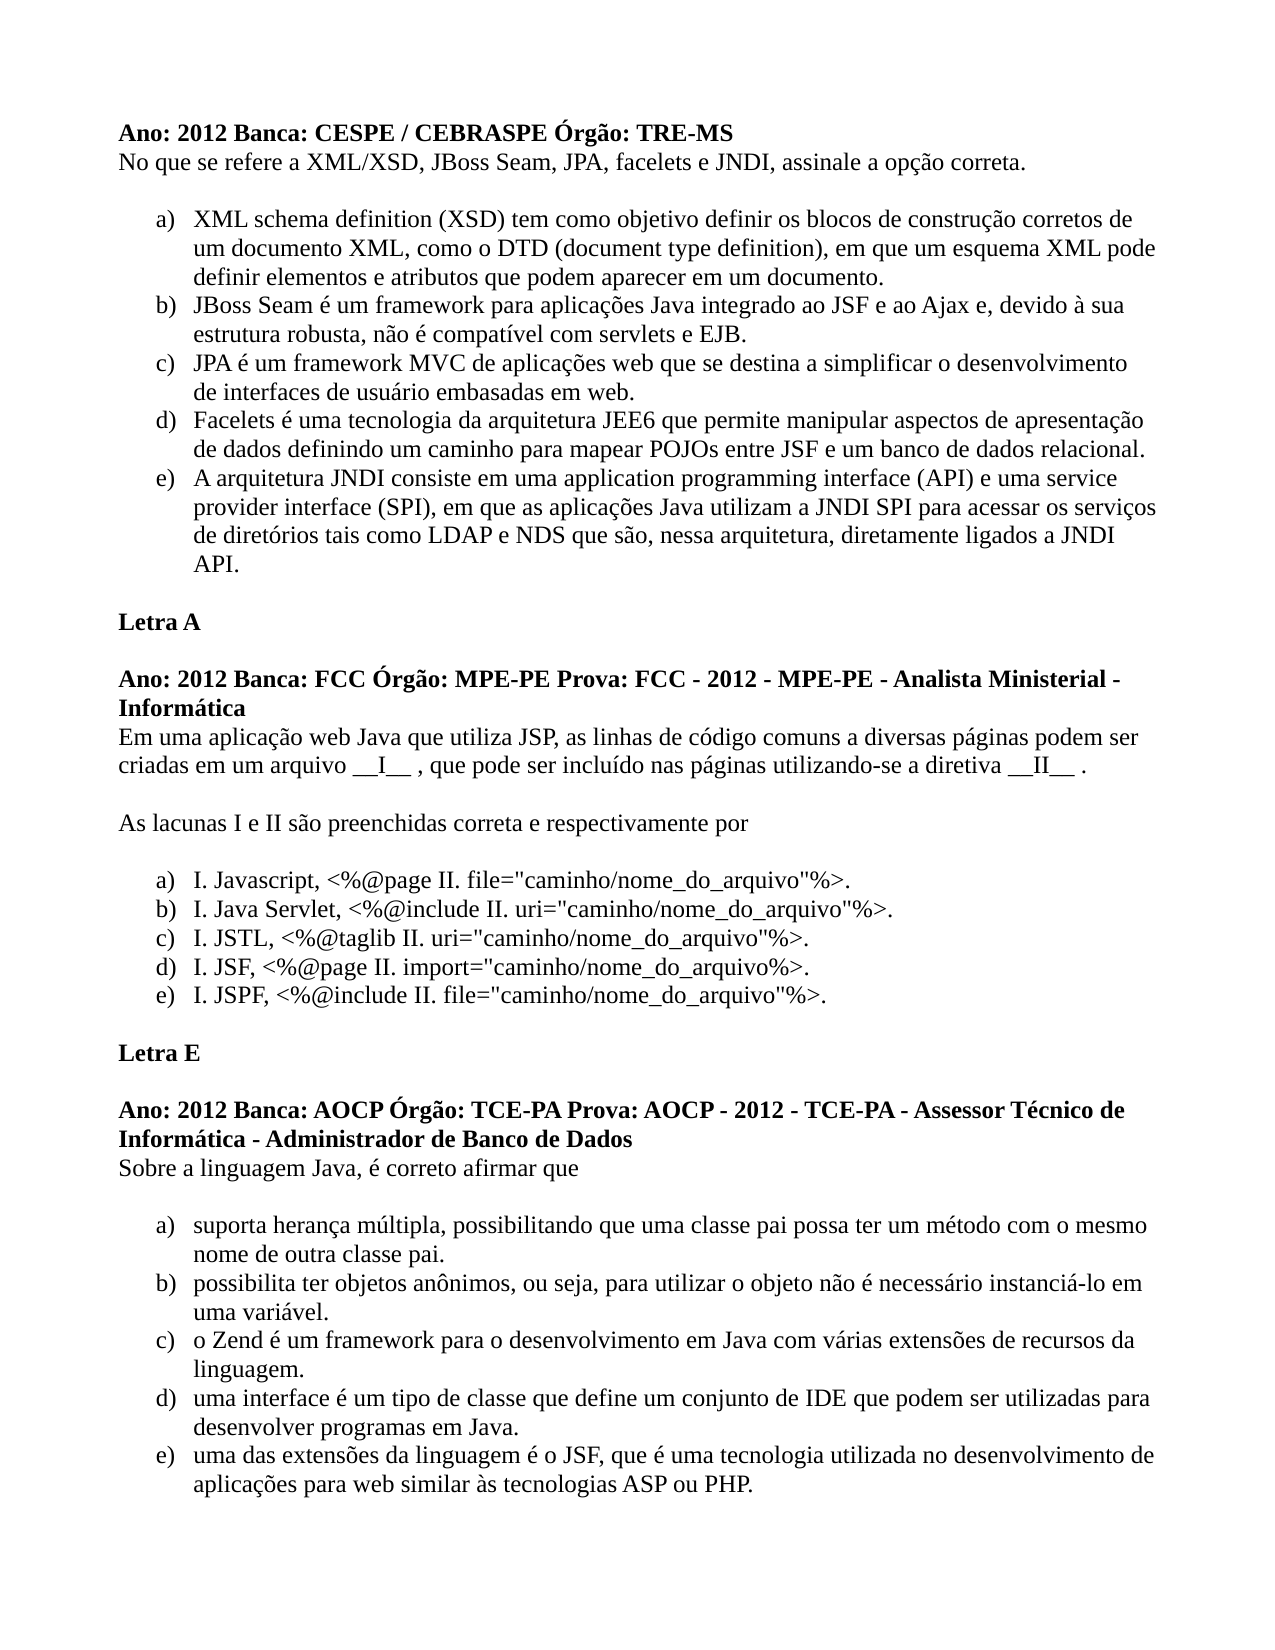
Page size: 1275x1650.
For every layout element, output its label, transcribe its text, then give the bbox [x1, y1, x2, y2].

list I. JSPF, <%@include II. file="caminho/nome_do_arquivo"%>. [156, 981, 1157, 1009]
text As lacunas I e II são preenchidas correta e respectivamente por [118, 808, 1157, 837]
text Ano: 2012 Banca: CESPE / CEBRASPE Órgão: TRE-MS [118, 118, 1157, 147]
text Sobre a linguagem Java, é correto afirmar que [118, 1153, 1157, 1182]
text No que se refere a XML/XSD, JBoss Seam, JPA, facelets e JNDI, assinale a opção correta. [118, 147, 1157, 176]
text Ano: 2012 Banca: FCC Órgão: MPE-PE Prova: FCC - 2012 - MPE-PE - Analista Ministerial - Informática [118, 664, 1157, 722]
list JPA é um framework MVC de aplicações web que se destina a simplificar o desenvolvimento de interfaces de usuário embasadas em web. [156, 348, 1157, 406]
list uma interface é um tipo de classe que define um conjunto de IDE que podem ser utilizadas para desenvolver programas em Java. [156, 1383, 1157, 1441]
text Em uma aplicação web Java que utiliza JSP, as linhas de código comuns a diversas páginas podem ser criadas em um arquivo __I__ , que pode ser incluído nas páginas utilizando-se a diretiva __II__ . [118, 722, 1157, 779]
list I. Javascript, <%@page II. file="caminho/nome_do_arquivo"%>. [156, 866, 1157, 894]
text Ano: 2012 Banca: AOCP Órgão: TCE-PA Prova: AOCP - 2012 - TCE-PA - Assessor Técnico de Informática - Administrador de Banco de Dados [118, 1096, 1157, 1153]
list A arquitetura JNDI consiste em uma application programming interface (API) e uma service provider interface (SPI), em que as aplicações Java utilizam a JNDI SPI para acessar os serviços de diretórios tais como LDAP e NDS que são, nessa arquitetura, diretamente ligados a JNDI API. [156, 463, 1157, 578]
text Letra A [118, 607, 1157, 636]
list suporta herança múltipla, possibilitando que uma classe pai possa ter um método com o mesmo nome de outra classe pai. [156, 1211, 1157, 1268]
text Letra E [118, 1038, 1157, 1067]
list JBoss Seam é um framework para aplicações Java integrado ao JSF e ao Ajax e, devido à sua estrutura robusta, não é compatível com servlets e EJB. [156, 291, 1157, 348]
list XML schema definition (XSD) tem como objetivo definir os blocos de construção corretos de um documento XML, como o DTD (document type definition), em que um esquema XML pode definir elementos e atributos que podem aparecer em um documento. [156, 204, 1157, 291]
list I. JSTL, <%@taglib II. uri="caminho/nome_do_arquivo"%>. [156, 923, 1157, 952]
list I. JSF, <%@page II. import="caminho/nome_do_arquivo%>. [156, 952, 1157, 981]
list uma das extensões da linguagem é o JSF, que é uma tecnologia utilizada no desenvolvimento de aplicações para web similar às tecnologias ASP ou PHP. [156, 1441, 1157, 1498]
list possibilita ter objetos anônimos, ou seja, para utilizar o objeto não é necessário instanciá-lo em uma variável. [156, 1268, 1157, 1326]
list I. Java Servlet, <%@include II. uri="caminho/nome_do_arquivo"%>. [156, 894, 1157, 923]
list Facelets é uma tecnologia da arquitetura JEE6 que permite manipular aspectos de apresentação de dados definindo um caminho para mapear POJOs entre JSF e um banco de dados relacional. [156, 406, 1157, 463]
list o Zend é um framework para o desenvolvimento em Java com várias extensões de recursos da linguagem. [156, 1326, 1157, 1383]
